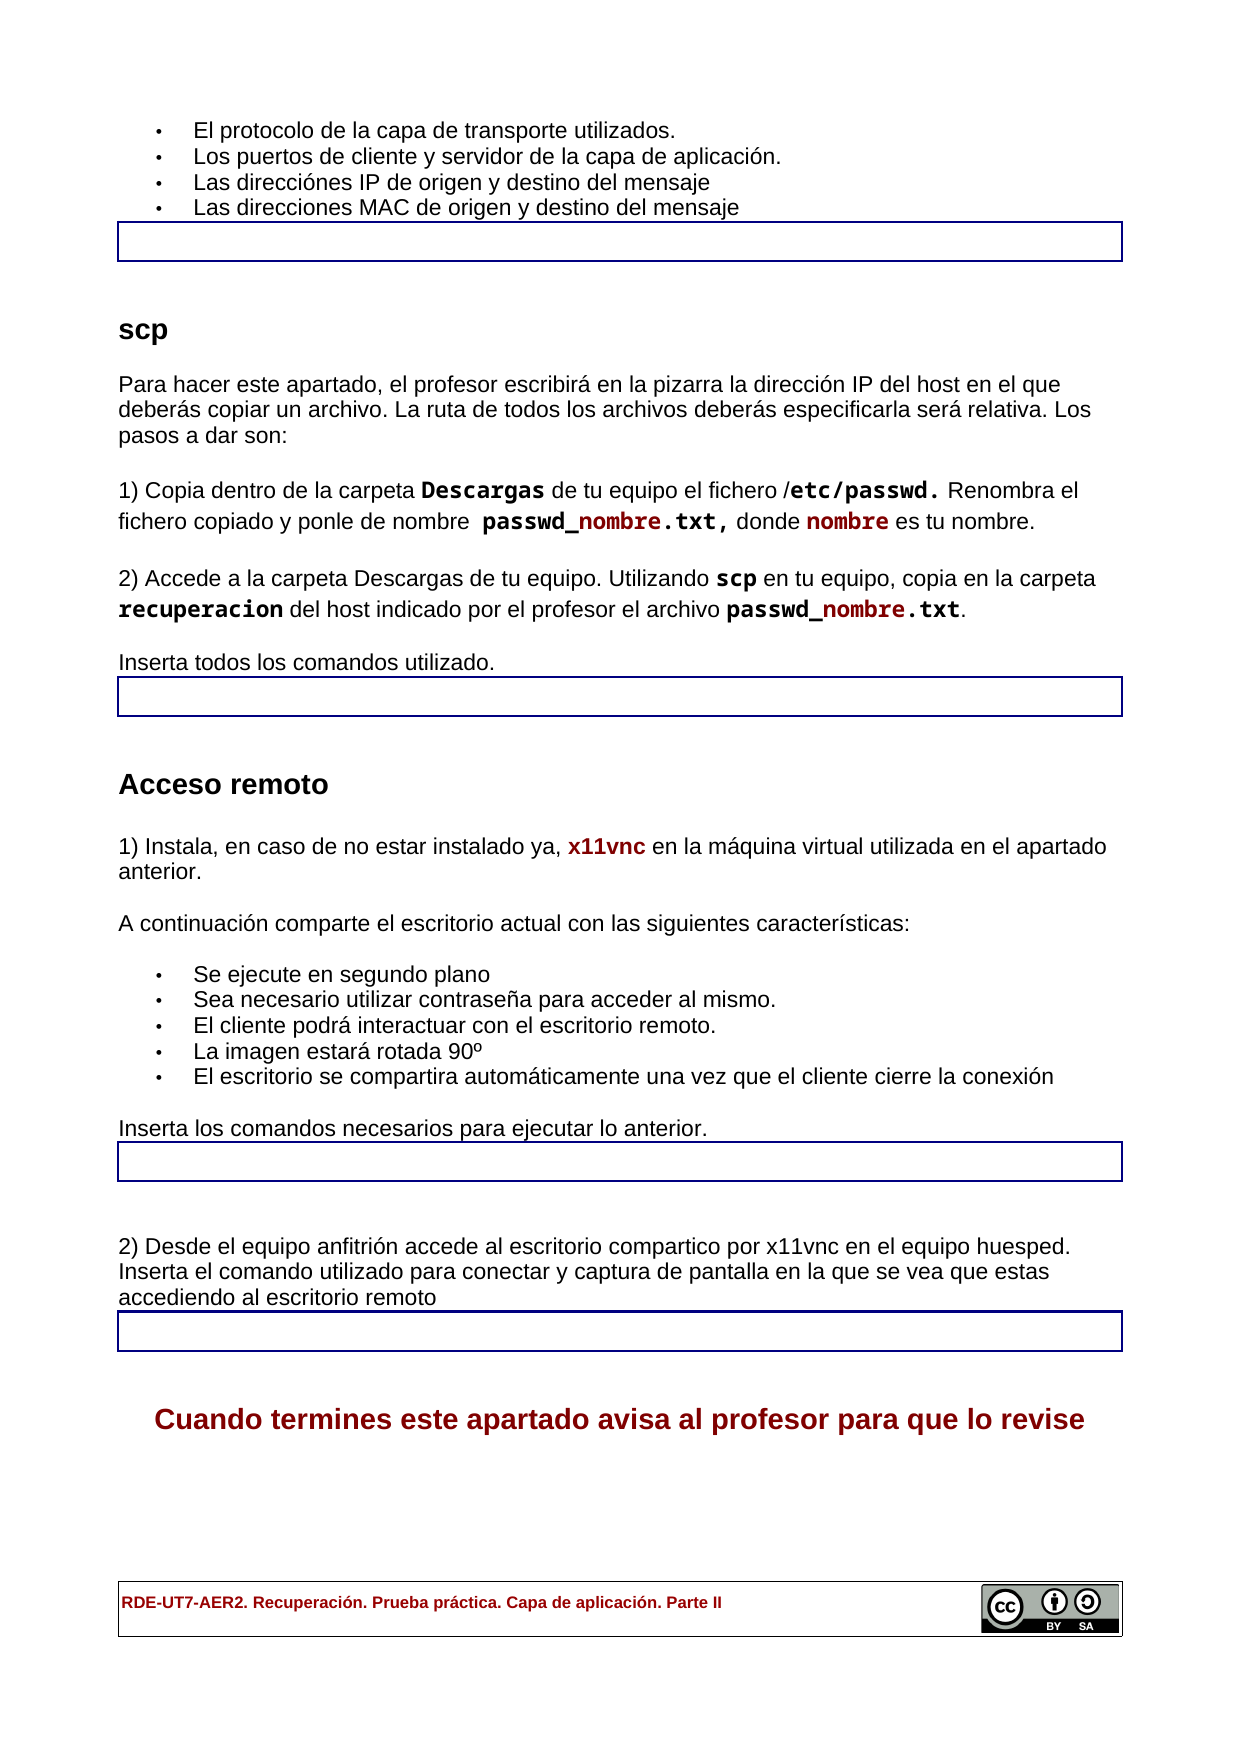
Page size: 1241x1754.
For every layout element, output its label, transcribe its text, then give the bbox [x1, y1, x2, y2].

text Inserta los comandos necesarios para ejecutar lo anterior. [118, 1115, 1122, 1141]
table_header [119, 223, 1121, 260]
list Las direcciónes IP de origen y destino del mensaje [156, 169, 1122, 195]
text 2) Accede a la carpeta Descargas de tu equipo. Utilizando scp en tu equipo, copia en la carpeta recuperacion del host indicado por el profesor el archivo passwd_nombre.txt. [118, 562, 1122, 624]
text A continuación comparte el escritorio actual con las siguientes características: [118, 910, 1122, 936]
text 1) Instala, en caso de no estar instalado ya, x11vnc en la máquina virtual utilizada en el apartado anterior. [118, 833, 1122, 885]
table_header [119, 678, 1121, 715]
text Cuando termines este apartado avisa al profesor para que lo revise [118, 1403, 1122, 1435]
text scp [118, 313, 1122, 346]
list Sea necesario utilizar contraseña para acceder al mismo. [156, 987, 1122, 1013]
list Se ejecute en segundo plano [156, 962, 1122, 987]
text Para hacer este apartado, el profesor escribirá en la pizarra la dirección IP del host en el que deberás copiar un archivo. La ruta de todos los archivos deberás especificarla será relativa. Los pasos a dar son: [118, 371, 1122, 448]
list El cliente podrá interactuar con el escritorio remoto. [156, 1013, 1122, 1038]
text Inserta todos los comandos utilizado. [118, 650, 1122, 676]
text 1) Copia dentro de la carpeta Descargas de tu equipo el fichero /etc/passwd. Renombra el fichero copiado y ponle de nombre passwd_nombre.txt, donde nombre es tu nombre. [118, 474, 1122, 536]
text Acceso remoto [118, 768, 1122, 801]
table_header [119, 1143, 1121, 1180]
list La imagen estará rotada 90º [156, 1038, 1122, 1064]
list El escritorio se compartira automáticamente una vez que el cliente cierre la conexión [156, 1064, 1122, 1090]
text 2) Desde el equipo anfitrión accede al escritorio compartico por x11vnc en el equipo huesped. Inserta el comando utilizado para conectar y captura de pantalla en la que se vea que estas accediendo al escritorio remoto [118, 1233, 1122, 1310]
list Los puertos de cliente y servidor de la capa de aplicación. [156, 144, 1122, 169]
list Las direcciones MAC de origen y destino del mensaje [156, 195, 1122, 221]
table_header [119, 1313, 1121, 1349]
list El protocolo de la capa de transporte utilizados. [156, 118, 1122, 144]
picture [981, 1584, 1119, 1633]
